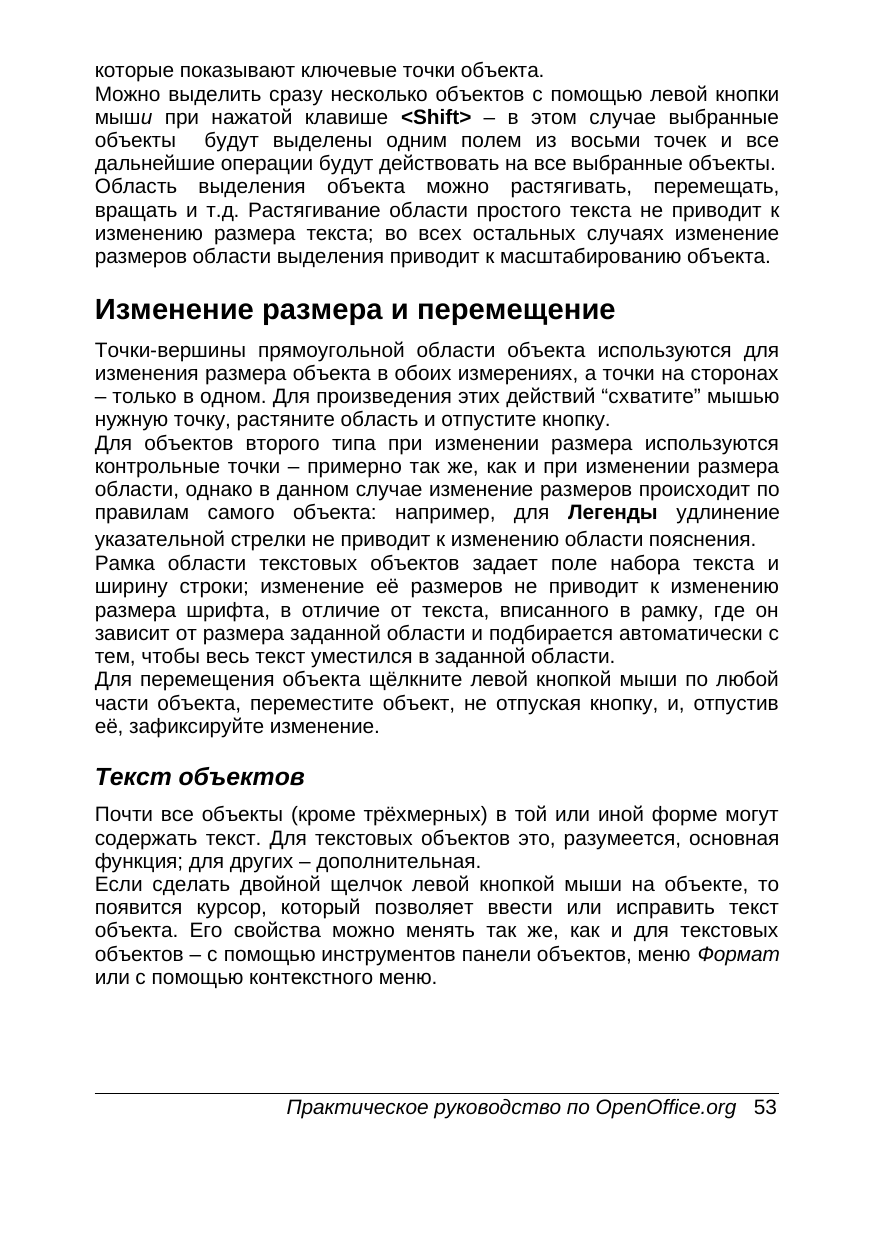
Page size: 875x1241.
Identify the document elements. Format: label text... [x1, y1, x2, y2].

text Для объектов второго типа при изменении размера используются контрольные точки – примерно так же, как и при изменении размера области, однако в данном случае изменение размеров происходит по правилам самого объекта: например, для Легенды удлинение указательной стрелки не приводит к изменению области пояснения. [94, 431, 779, 552]
text которые показывают ключевые точки объекта. [94, 59, 779, 82]
subtitle Изменение размера и перемещение [94, 293, 779, 326]
subtitle Текст объектов [94, 763, 779, 790]
text Для перемещения объекта щёлкните левой кнопкой мыши по любой части объекта, переместите объект, не отпуская кнопку, и, отпустив её, зафиксируйте изменение. [94, 668, 779, 738]
text Рамка области текстовых объектов задает поле набора текста и ширину строки; изменение её размеров не приводит к изменению размера шрифта, в отличие от текста, вписанного в рамку, где он зависит от размера заданной области и подбирается автоматически с тем, чтобы весь текст уместился в заданной области. [94, 552, 779, 668]
text Почти все объекты (кроме трёхмерных) в той или иной форме могут содержать текст. Для текстовых объектов это, разумеется, основная функция; для других – дополнительная. [94, 803, 779, 873]
text Область выделения объекта можно растягивать, перемещать, вращать и т.д. Растягивание области простого текста не приводит к изменению размера текста; во всех остальных случаях изменение размеров области выделения приводит к масштабированию объекта. [94, 175, 779, 268]
text Если сделать двойной щелчок левой кнопкой мыши на объекте, то появится курсор, который позволяет ввести или исправить текст объекта. Его свойства можно менять так же, как и для текстовых объектов – с помощью инструментов панели объектов, меню Формат или с помощью контекстного меню. [94, 873, 779, 989]
text Можно выделить сразу несколько объектов с помощью левой кнопки мыши при нажатой клавише <Shift> – в этом случае выбранные объекты будут выделены одним полем из восьми точек и все дальнейшие операции будут действовать на все выбранные объекты. [94, 82, 779, 175]
text Точки-вершины прямоугольной области объекта используются для изменения размера объекта в обоих измерениях, а точки на сторонах – только в одном. Для произведения этих действий “схватите” мышью нужную точку, растяните область и отпустите кнопку. [94, 338, 779, 431]
